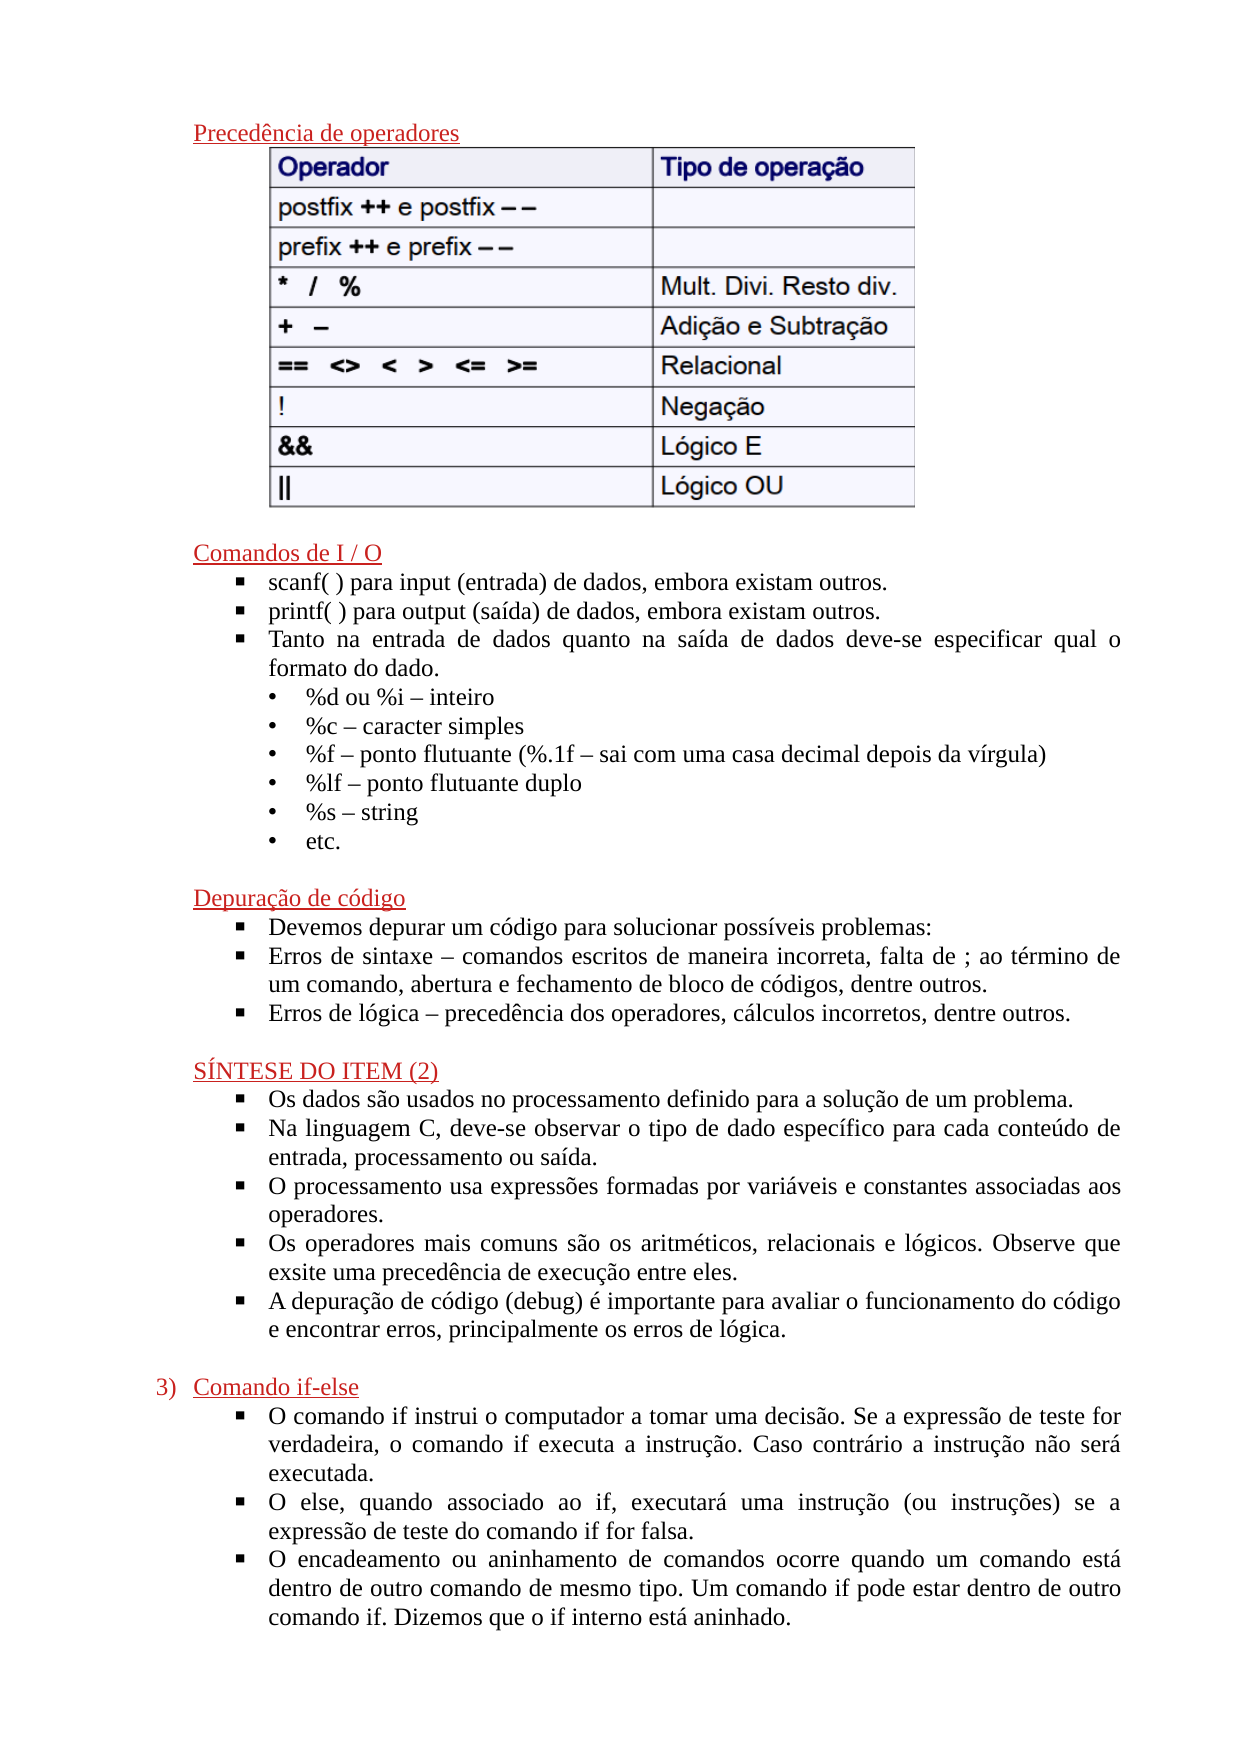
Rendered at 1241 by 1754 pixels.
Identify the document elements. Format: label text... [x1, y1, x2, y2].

list Os operadores mais comuns são os aritméticos, relacionais e lógicos. Observe que exsite uma precedência de execução entre eles. [231, 1228, 1122, 1286]
list Erros de sintaxe – comandos escritos de maneira incorreta, falta de ; ao término de um comando, abertura e fechamento de bloco de códigos, dentre outros. [231, 941, 1122, 998]
list Comando if-else [156, 1372, 1122, 1401]
list %f – ponto flutuante (%.1f – sai com uma casa decimal depois da vírgula) [268, 739, 1122, 768]
list %c – caracter simples [268, 711, 1122, 739]
list O processamento usa expressões formadas por variáveis e constantes associadas aos operadores. [231, 1171, 1122, 1228]
list %d ou %i – inteiro [268, 682, 1122, 711]
list Os dados são usados no processamento definido para a solução de um problema. [231, 1084, 1122, 1113]
list Na linguagem C, deve-se observar o tipo de dado específico para cada conteúdo de entrada, processamento ou saída. [231, 1113, 1122, 1171]
list Precedência de operadores [156, 118, 1122, 147]
list etc. [268, 826, 1122, 854]
list O encadeamento ou aninhamento de comandos ocorre quando um comando está dentro de outro comando de mesmo tipo. Um comando if pode estar dentro de outro comando if. Dizemos que o if interno está aninhado. [231, 1544, 1122, 1631]
list printf( ) para output (saída) de dados, embora existam outros. [231, 596, 1122, 624]
list scanf( ) para input (entrada) de dados, embora existam outros. [231, 567, 1122, 596]
list Erros de lógica – precedência dos operadores, cálculos incorretos, dentre outros. [231, 998, 1122, 1027]
list %lf – ponto flutuante duplo [268, 768, 1122, 797]
list Devemos depurar um código para solucionar possíveis problemas: [231, 912, 1122, 941]
list Comandos de I / O [156, 538, 1122, 567]
list O comando if instrui o computador a tomar uma decisão. Se a expressão de teste for verdadeira, o comando if executa a instrução. Caso contrário a instrução não será executada. [231, 1401, 1122, 1487]
picture [268, 146, 915, 510]
list A depuração de código (debug) é importante para avaliar o funcionamento do código e encontrar erros, principalmente os erros de lógica. [231, 1286, 1122, 1343]
list Depuração de código [156, 883, 1122, 912]
list %s – string [268, 797, 1122, 826]
list SÍNTESE DO ITEM (2) [156, 1056, 1122, 1084]
list Tanto na entrada de dados quanto na saída de dados deve-se especificar qual o formato do dado. [231, 624, 1122, 682]
list O else, quando associado ao if, executará uma instrução (ou instruções) se a expressão de teste do comando if for falsa. [231, 1487, 1122, 1544]
